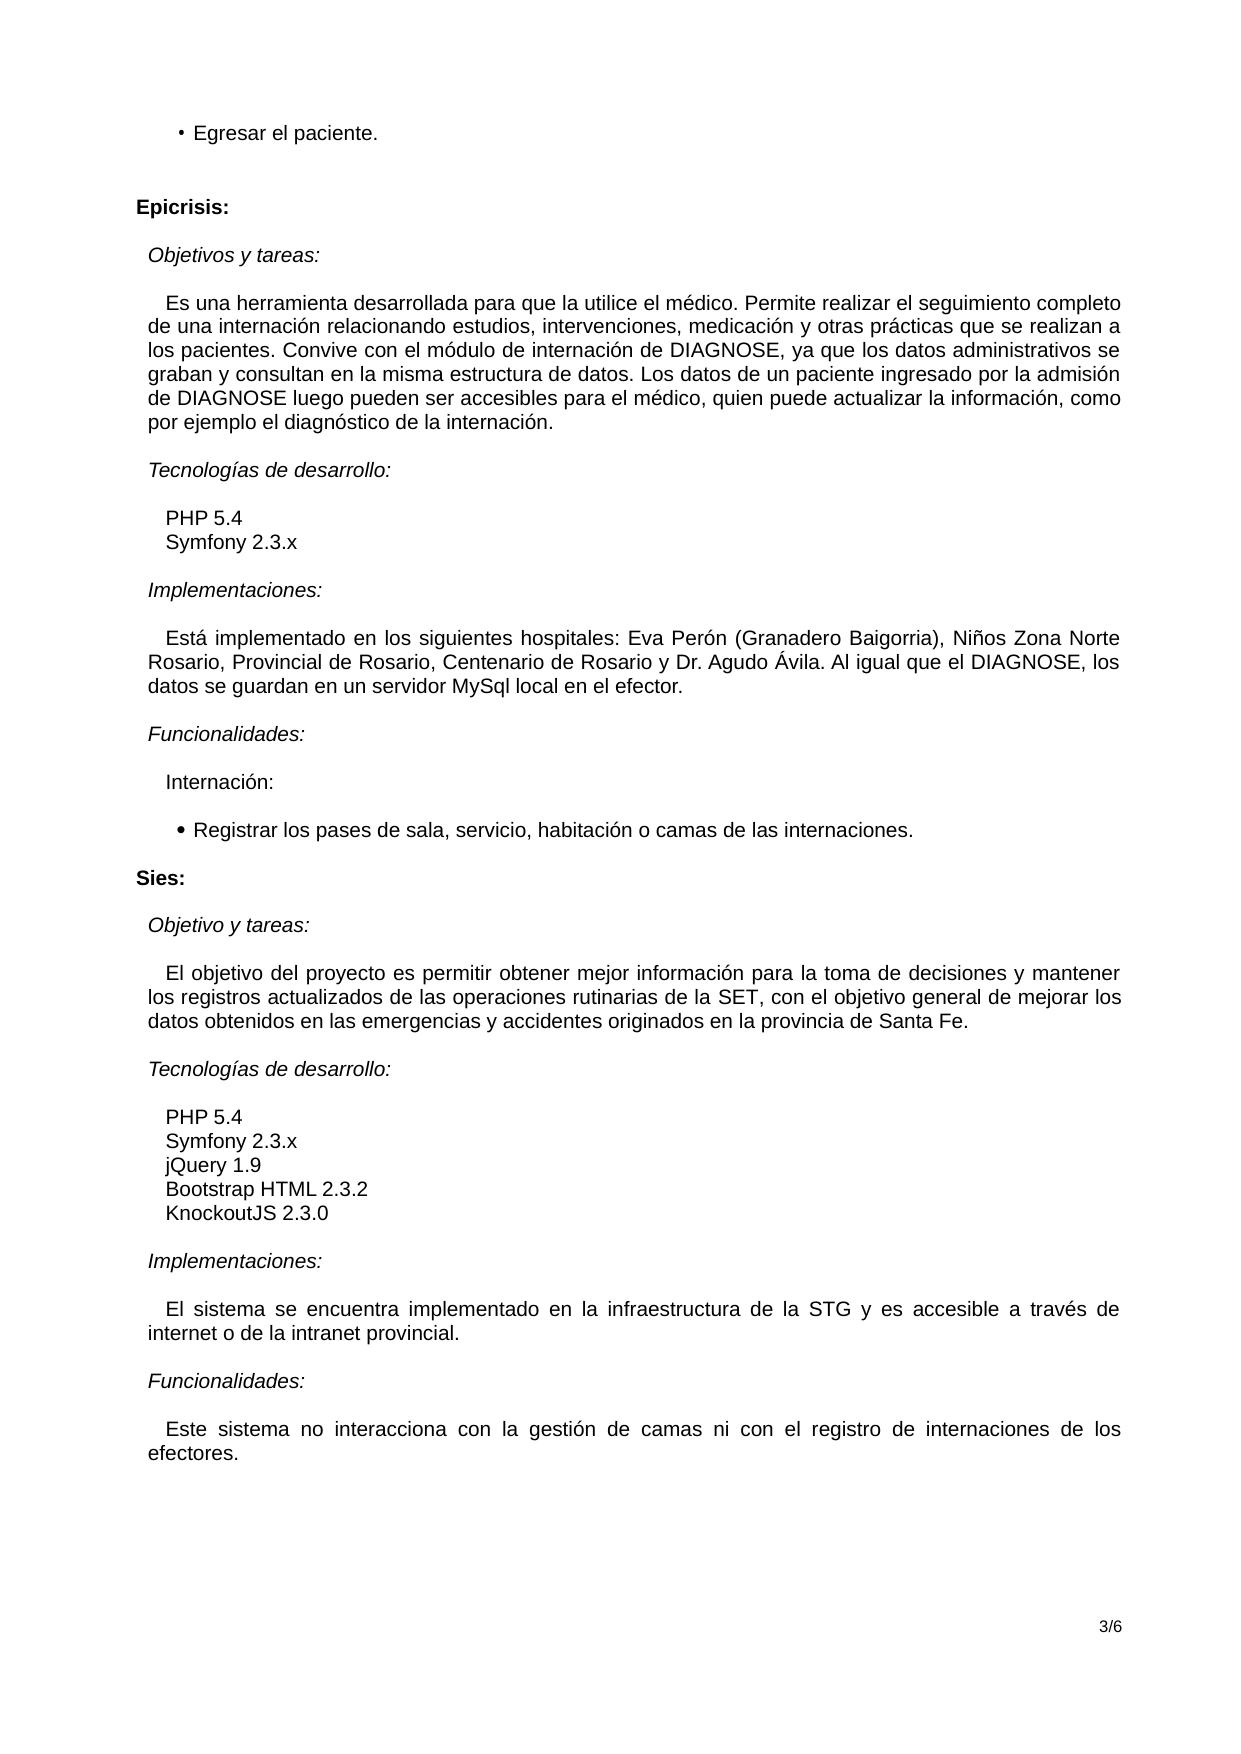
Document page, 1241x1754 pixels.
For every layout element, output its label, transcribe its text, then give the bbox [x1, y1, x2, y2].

text Funcionalidades: [148, 722, 1122, 746]
text Symfony 2.3.x [148, 530, 1122, 554]
text Objetivos y tareas: [148, 242, 1122, 266]
text PHP 5.4 [165, 1105, 1122, 1129]
text El sistema se encuentra implementado en la infraestructura de la STG y es accesible a través de internet o de la intranet provincial. [148, 1297, 1122, 1344]
text Bootstrap HTML 2.3.2 [165, 1177, 1122, 1201]
text Implementaciones: [148, 578, 1122, 602]
text Internación: [165, 769, 1122, 793]
text Sies: [136, 865, 1122, 889]
list Egresar el paciente. [177, 118, 1122, 147]
text PHP 5.4 [148, 506, 1122, 530]
text Funcionalidades: [148, 1368, 1122, 1392]
text Tecnologías de desarrollo: [148, 1057, 1122, 1081]
text Tecnologías de desarrollo: [148, 458, 1122, 482]
text Es una herramienta desarrollada para que la utilice el médico. Permite realizar el seguimiento completo de una internación relacionando estudios, intervenciones, medicación y otras prácticas que se realizan a los pacientes. Convive con el módulo de internación de DIAGNOSE, ya que los datos administrativos se graban y consultan en la misma estructura de datos. Los datos de un paciente ingresado por la admisión de DIAGNOSE luego pueden ser accesibles para el médico, quien puede actualizar la información, como por ejemplo el diagnóstico de la internación. [148, 290, 1122, 434]
text jQuery 1.9 [165, 1153, 1122, 1177]
text Implementaciones: [148, 1249, 1122, 1273]
text KnockoutJS 2.3.0 [165, 1201, 1122, 1225]
text El objetivo del proyecto es permitir obtener mejor información para la toma de decisiones y mantener los registros actualizados de las operaciones rutinarias de la SET, con el objetivo general de mejorar los datos obtenidos en las emergencias y accidentes originados en la provincia de Santa Fe. [148, 961, 1122, 1033]
text Epicrisis: [136, 194, 1122, 218]
list Registrar los pases de sala, servicio, habitación o camas de las internaciones. [177, 817, 1122, 841]
text Este sistema no interacciona con la gestión de camas ni con el registro de internaciones de los efectores. [148, 1416, 1122, 1464]
text Symfony 2.3.x [165, 1129, 1122, 1153]
text Objetivo y tareas: [148, 913, 1122, 937]
text Está implementado en los siguientes hospitales: Eva Perón (Granadero Baigorria), Niños Zona Norte Rosario, Provincial de Rosario, Centenario de Rosario y Dr. Agudo Ávila. Al igual que el DIAGNOSE, los datos se guardan en un servidor MySql local en el efector. [148, 626, 1122, 698]
